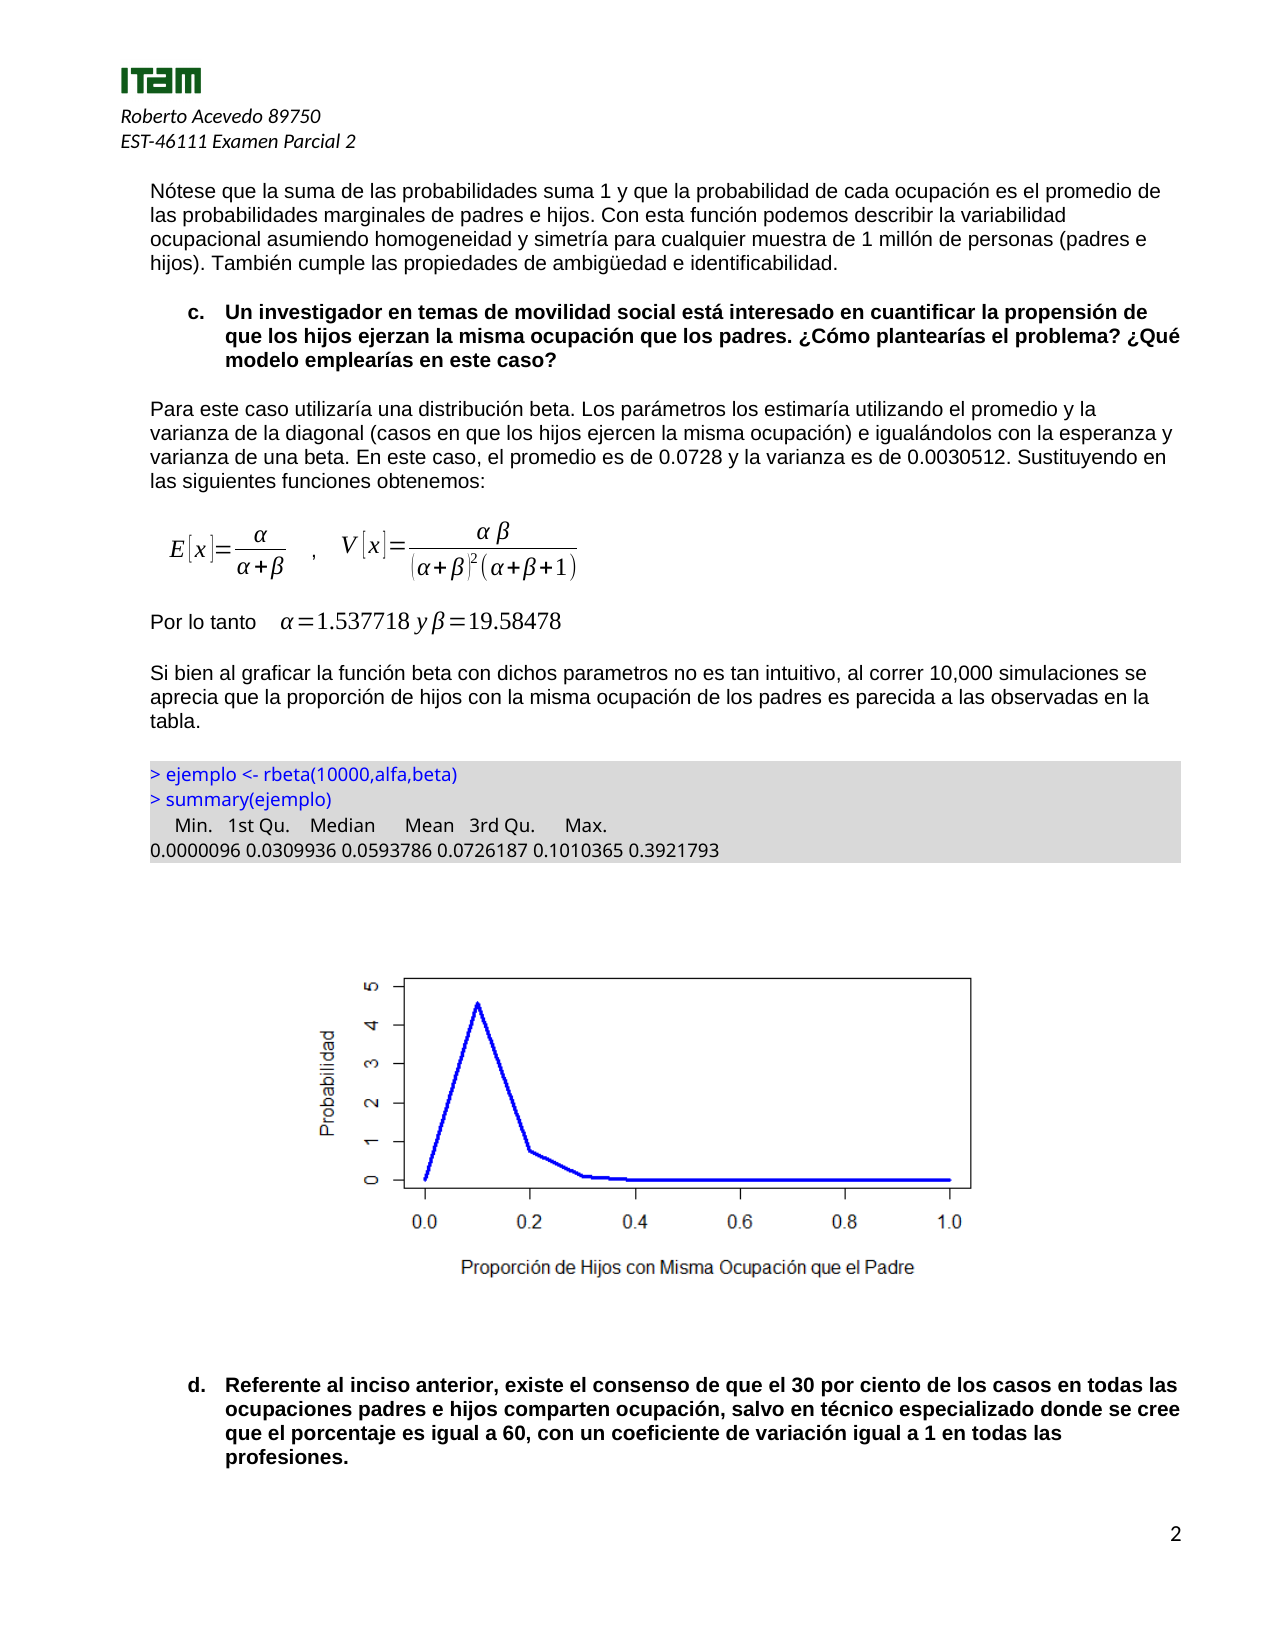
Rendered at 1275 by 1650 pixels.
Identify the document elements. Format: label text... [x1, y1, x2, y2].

list Referente al inciso anterior, existe el consenso de que el 30 por ciento de los casos en todas las ocupaciones padres e hijos comparten ocupación, salvo en técnico especializado donde se cree que el porcentaje es igual a 60, con un coeficiente de variación igual a 1 en todas las profesiones. [187, 1373, 1181, 1469]
list Un investigador en temas de movilidad social está interesado en cuantificar la propensión de que los hijos ejerzan la misma ocupación que los padres. ¿Cómo plantearías el problema? ¿Qué modelo emplearías en este caso? [187, 300, 1181, 372]
text Min. 1st Qu. Median Mean 3rd Qu. Max. [150, 812, 1181, 837]
text Si bien al graficar la función beta con dichos parametros no es tan intuitivo, al correr 10,000 simulaciones se aprecia que la proporción de hijos con la misma ocupación de los padres es parecida a las observadas en la tabla. [150, 661, 1181, 732]
picture [120, 59, 202, 102]
text Nótese que la suma de las probabilidades suma 1 y que la probabilidad de cada ocupación es el promedio de las probabilidades marginales de padres e hijos. Con esta función podemos describir la variabilidad ocupacional asumiendo homogeneidad y simetría para cualquier muestra de 1 millón de personas (padres e hijos). También cumple las propiedades de ambigüedad e identificabilidad. [150, 179, 1181, 275]
text Por lo tanto [150, 608, 1181, 636]
text , [150, 518, 1181, 583]
text > summary(ejemplo) [150, 786, 1181, 812]
text Para este caso utilizaría una distribución beta. Los parámetros los estimaría utilizando el promedio y la varianza de la diagonal (casos en que los hijos ejercen la misma ocupación) e igualándolos con la esperanza y varianza de una beta. En este caso, el promedio es de 0.0728 y la varianza es de 0.0030512. Sustituyendo en las siguientes funciones obtenemos: [150, 397, 1181, 493]
text 0.0000096 0.0309936 0.0593786 0.0726187 0.1010365 0.3921793 [150, 837, 1181, 863]
picture [313, 887, 1018, 1302]
text > ejemplo <- rbeta(10000,alfa,beta) [150, 761, 1181, 786]
